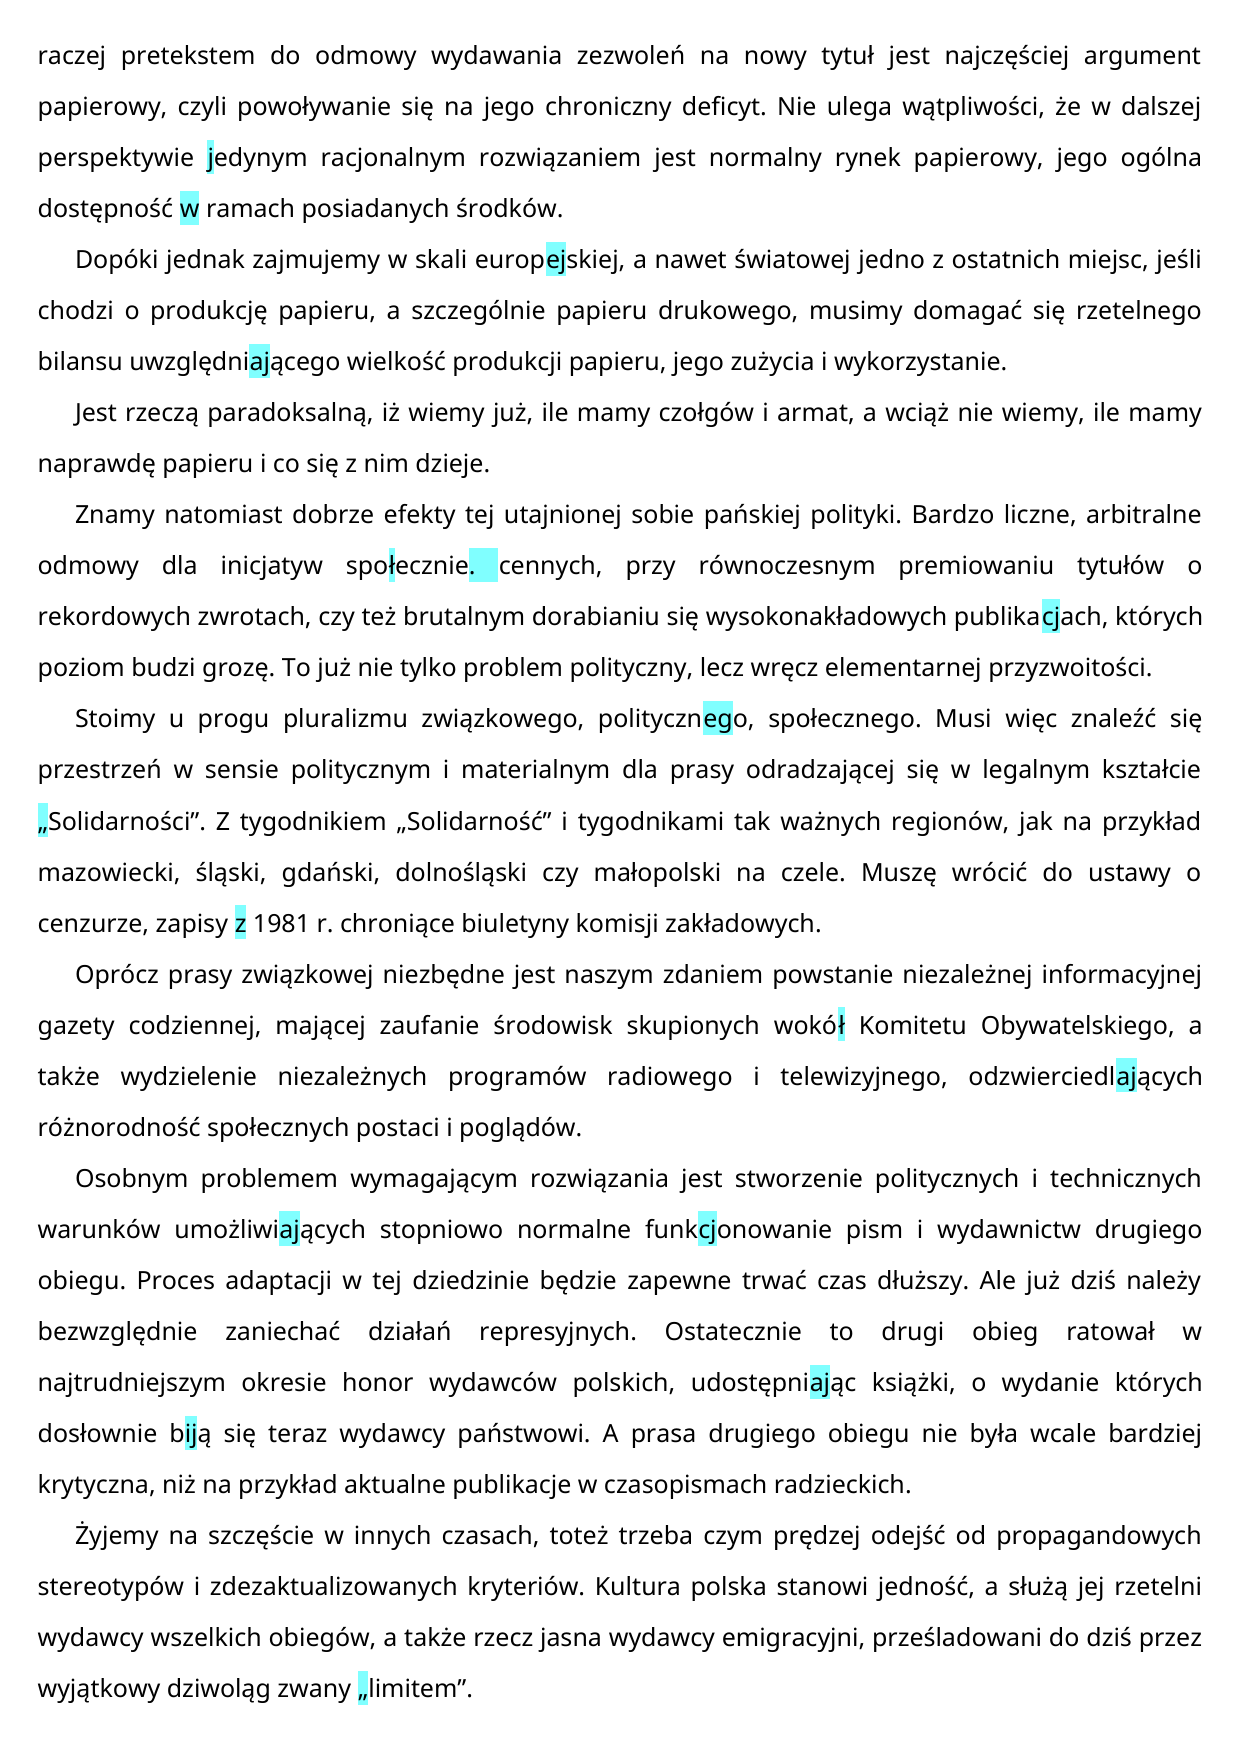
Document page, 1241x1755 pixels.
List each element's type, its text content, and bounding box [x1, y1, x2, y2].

text Oprócz prasy związkowej niezbędne jest naszym zdaniem powstanie niezależnej informacyjnej gazety codziennej, mającej zaufanie środowisk skupionych wokół Komitetu Obywatelskiego, a także wydzielenie niezależnych programów radiowego i telewizyjnego, odzwierciedlających różnorodność społecznych postaci i poglądów. [37, 956, 1203, 1143]
text Dopóki jednak zajmujemy w skali europejskiej, a nawet światowej jedno z ostatnich miejsc, jeśli chodzi o produkcję papieru, a szczególnie papieru drukowego, musimy domagać się rzetelnego bilansu uwzględniającego wielkość produkcji papieru, jego zużycia i wykorzystanie. [37, 242, 1203, 378]
text Osobnym problemem wymagającym rozwiązania jest stworzenie politycznych i technicznych warunków umożliwiających stopniowo normalne funkcjonowanie pism i wydawnictw drugiego obiegu. Proces adaptacji w tej dziedzinie będzie zapewne trwać czas dłuższy. Ale już dziś należy bezwzględnie zaniechać działań represyjnych. Ostatecznie to drugi obieg ratował w najtrudniejszym okresie honor wydawców polskich, udostępniając książki, o wydanie których dosłownie biją się teraz wydawcy państwowi. A prasa drugiego obiegu nie była wcale bardziej krytyczna, niż na przykład aktualne publikacje w czasopismach radzieckich. [37, 1160, 1203, 1501]
text Żyjemy na szczęście w innych czasach, toteż trzeba czym prędzej odejść od propagandowych stereotypów i zdezaktualizowanych kryteriów. Kultura polska stanowi jedność, a służą jej rzetelni wydawcy wszelkich obiegów, a także rzecz jasna wydawcy emigracyjni, prześladowani do dziś przez wyjątkowy dziwoląg zwany „limitem”. [37, 1518, 1203, 1705]
text Stoimy u progu pluralizmu związkowego, politycznego, społecznego. Musi więc znaleźć się przestrzeń w sensie politycznym i materialnym dla prasy odradzającej się w legalnym kształcie „Solidarności”. Z tygodnikiem „Solidarność” i tygodnikami tak ważnych regionów, jak na przykład mazowiecki, śląski, gdański, dolnośląski czy małopolski na czele. Muszę wrócić do ustawy o cenzurze, zapisy z 1981 r. chroniące biuletyny komisji zakładowych. [37, 701, 1203, 939]
text raczej pretekstem do odmowy wydawania zezwoleń na nowy tytuł jest najczęściej argument papierowy, czyli powoływanie się na jego chroniczny deficyt. Nie ulega wątpliwości, że w dalszej perspektywie jedynym racjonalnym rozwiązaniem jest normalny rynek papierowy, jego ogólna dostępność w ramach posiadanych środków. [37, 37, 1203, 225]
text Jest rzeczą paradoksalną, iż wiemy już, ile mamy czołgów i armat, a wciąż nie wiemy, ile mamy naprawdę papieru i co się z nim dzieje. [37, 395, 1203, 480]
text Znamy natomiast dobrze efekty tej utajnionej sobie pańskiej polityki. Bardzo liczne, arbitralne odmowy dla inicjatyw społecznie. cennych, przy równoczesnym premiowaniu tytułów o rekordowych zwrotach, czy też brutalnym dorabianiu się wysokonakładowych publikacjach, których poziom budzi grozę. To już nie tylko problem polityczny, lecz wręcz elementarnej przyzwoitości. [37, 497, 1203, 684]
